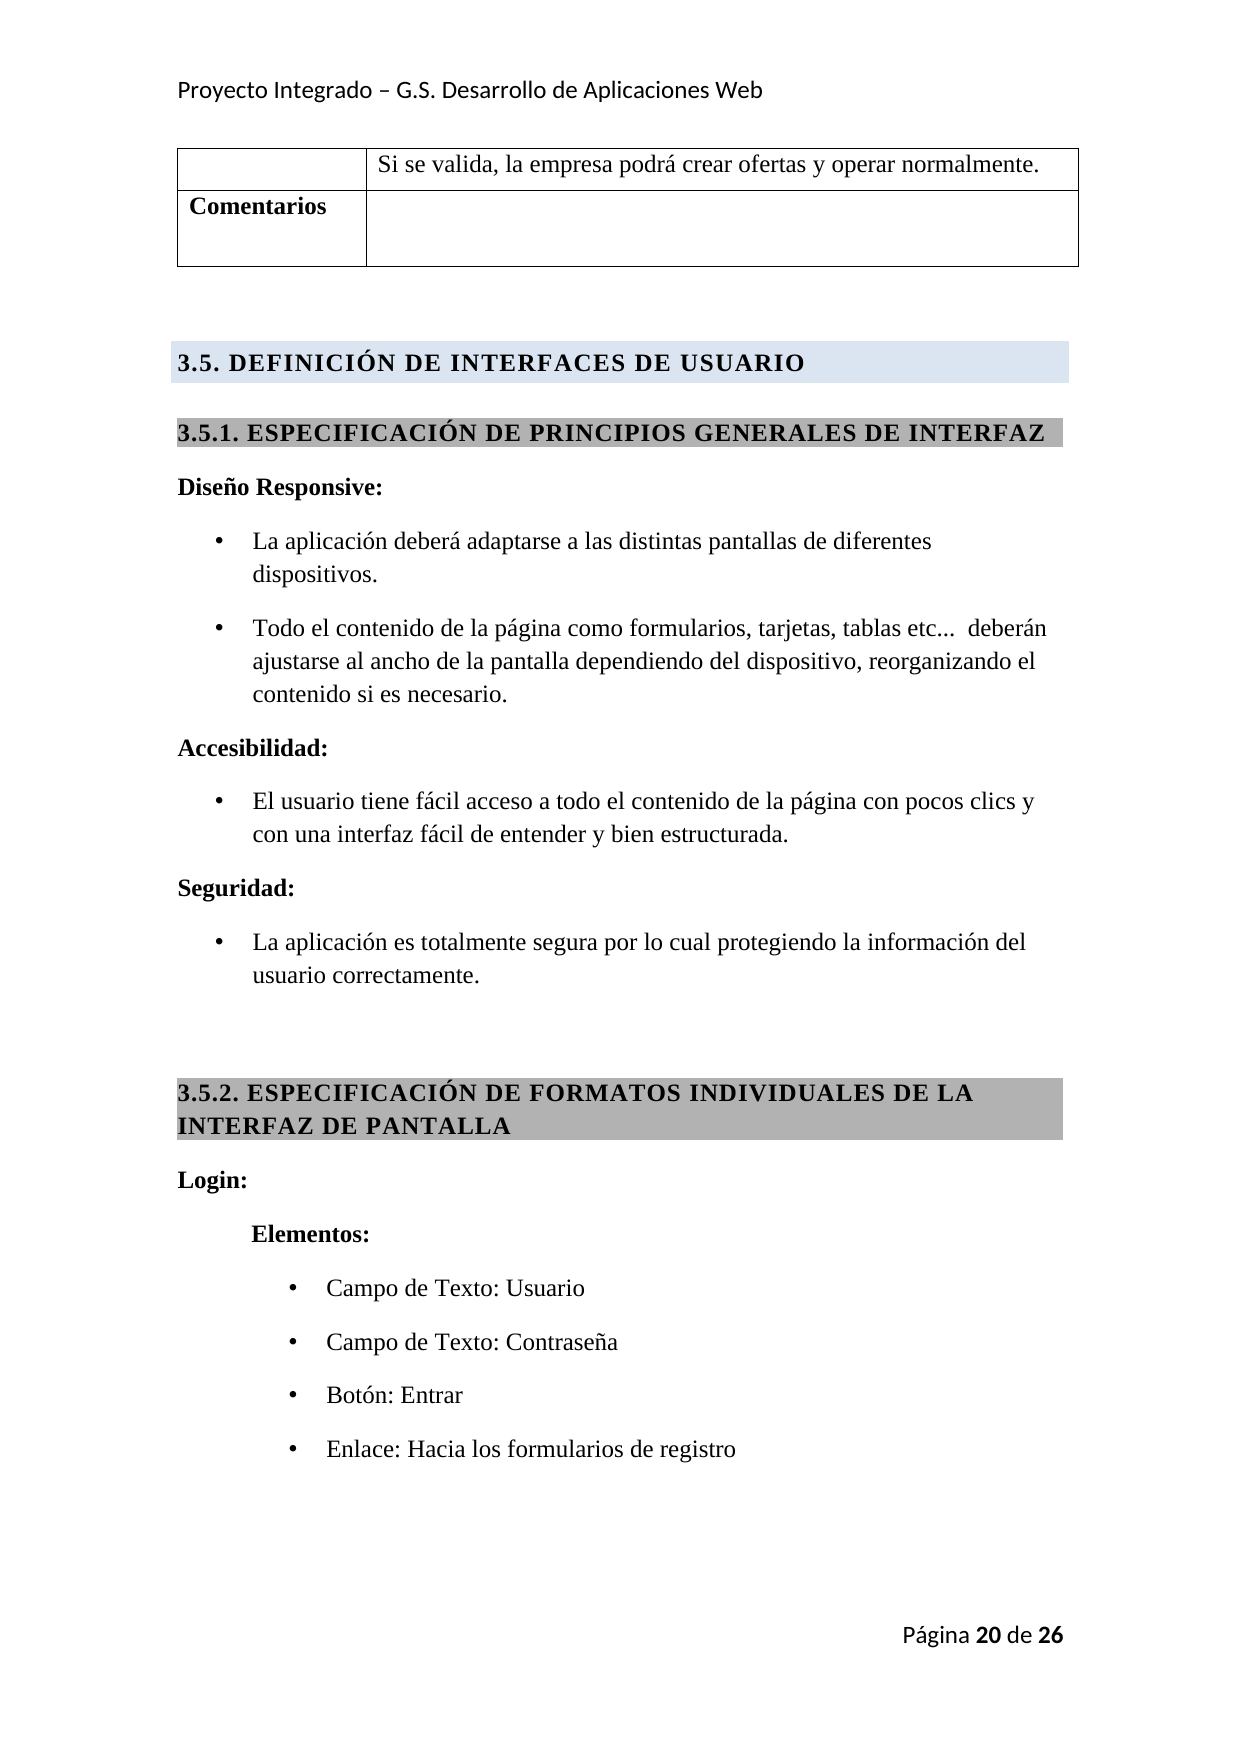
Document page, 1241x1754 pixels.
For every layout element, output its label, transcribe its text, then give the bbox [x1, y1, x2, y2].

list Campo de Texto: Contraseña [288, 1327, 1063, 1356]
list Campo de Texto: Usuario [288, 1273, 1063, 1302]
list Enlace: Hacia los formularios de registro [288, 1434, 1063, 1463]
table_cell [178, 149, 366, 190]
subtitle 3.5. Definición de interfaces de usuario [177, 348, 1063, 376]
list La aplicación es totalmente segura por lo cual protegiendo la información del usuario correctamente. [215, 927, 1063, 989]
list Botón: Entrar [288, 1381, 1063, 1409]
subtitle 3.5.1. Especificación de principios generaLes de interfaz [177, 418, 1063, 447]
text Login: [177, 1165, 1063, 1194]
text Elementos: [177, 1219, 1063, 1248]
subtitle 3.5.2. Especificación de formatos individuales de la interfaz de pantalla [177, 1078, 1063, 1140]
list La aplicación deberá adaptarse a las distintas pantallas de diferentes dispositivos. [215, 526, 1063, 588]
list El usuario tiene fácil acceso a todo el contenido de la página con pocos clics y con una interfaz fácil de entender y bien estructurada. [215, 786, 1063, 848]
text Accesibilidad: [177, 733, 1063, 761]
table_cell [367, 191, 1078, 266]
text Seguridad: [177, 873, 1063, 902]
table_cell Comentarios [178, 191, 366, 266]
text Diseño Responsive: [177, 472, 1063, 501]
table_cell Si se valida, la empresa podrá crear ofertas y operar normalmente. [367, 149, 1078, 190]
list Todo el contenido de la página como formularios, tarjetas, tablas etc... deberán ajustarse al ancho de la pantalla dependiendo del dispositivo, reorganizando el contenido si es necesario. [215, 613, 1063, 707]
